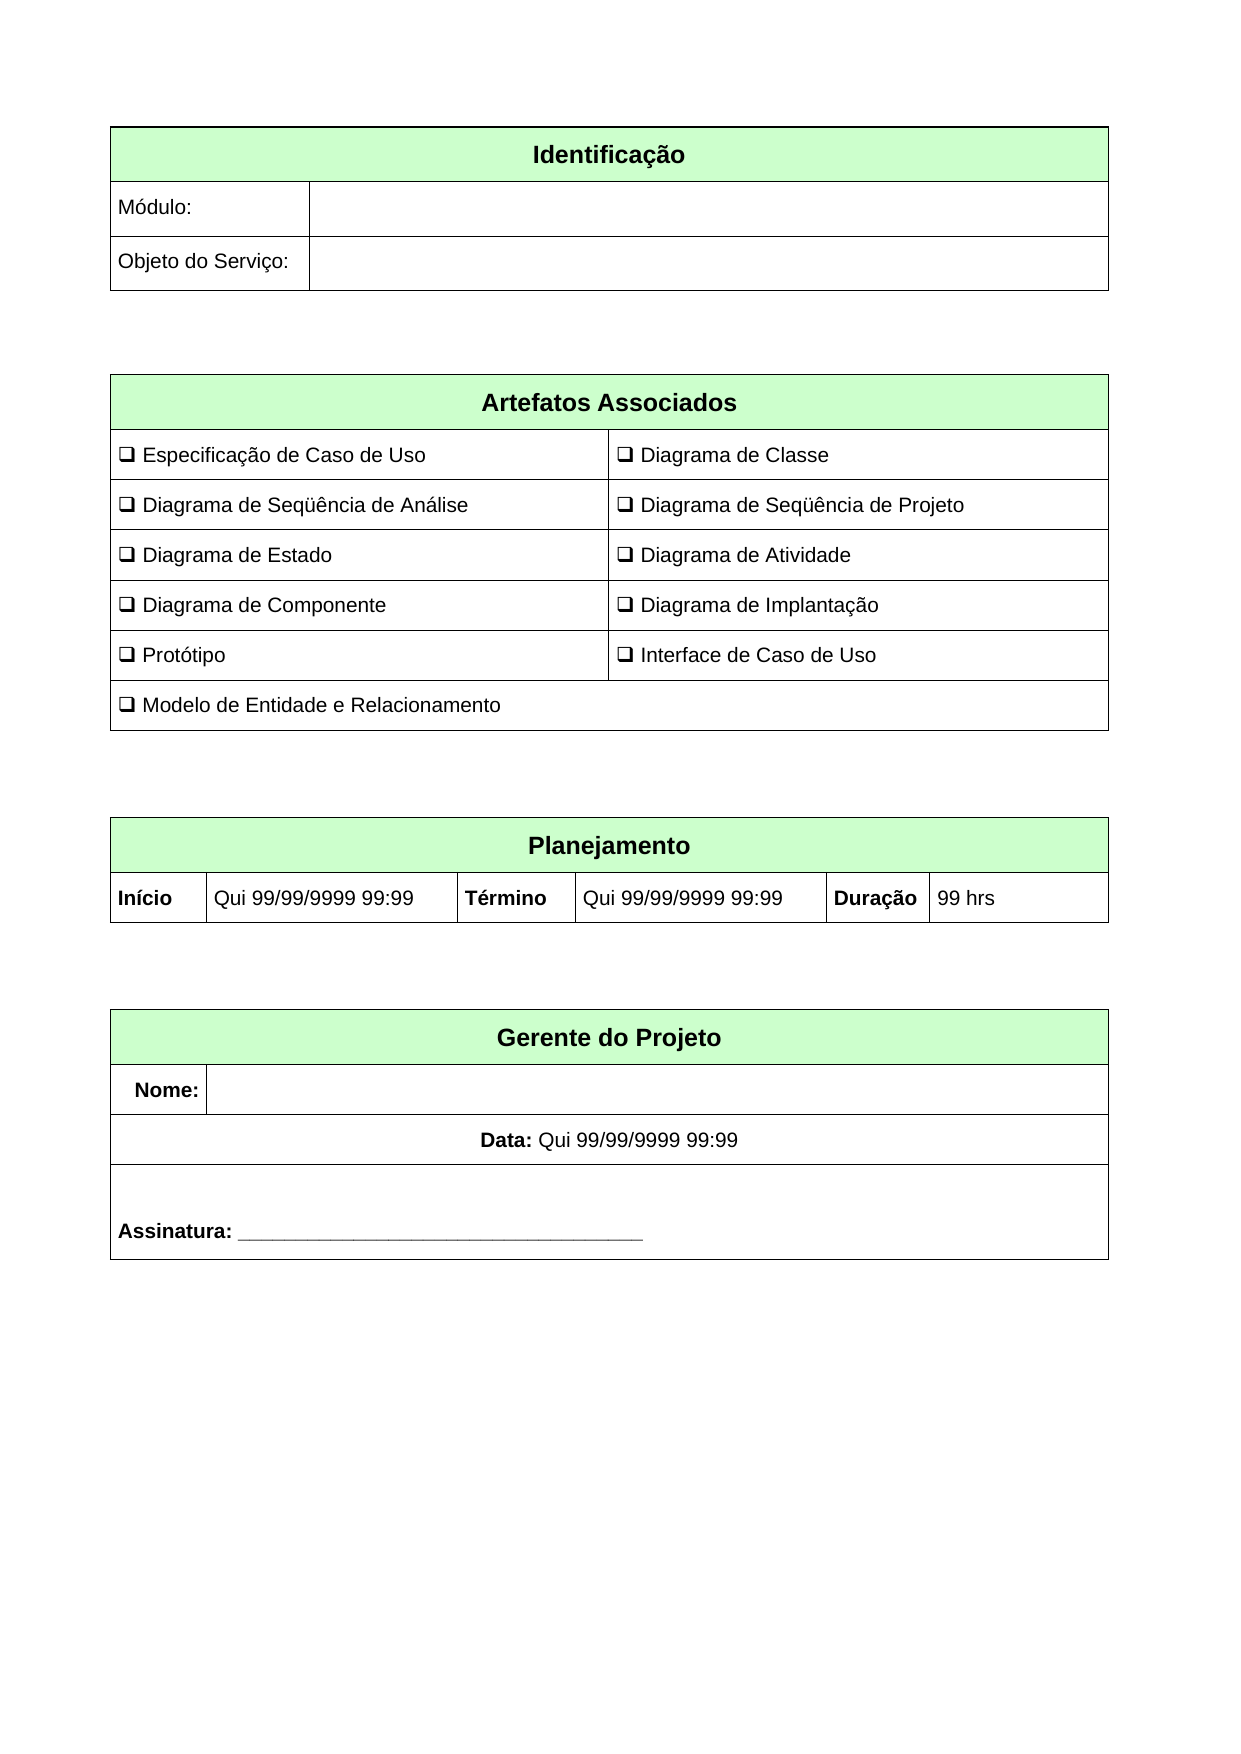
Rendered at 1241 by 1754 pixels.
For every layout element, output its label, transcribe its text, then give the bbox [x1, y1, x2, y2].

table_cell 99 hrs [930, 873, 1108, 922]
table_cell q Especificação de Caso de Uso [111, 430, 608, 479]
table_cell [310, 182, 1108, 236]
table_header Gerente do Projeto [111, 1010, 1108, 1064]
table_cell Qui 99/99/9999 99:99 [576, 873, 826, 922]
table_cell [310, 237, 1108, 290]
table_cell q Diagrama de Seqüência de Projeto [609, 480, 1108, 529]
table_cell q Modelo de Entidade e Relacionamento [111, 681, 1108, 730]
table_cell q Diagrama de Estado [111, 530, 608, 579]
table_header Artefatos Associados [111, 375, 1108, 429]
table_cell [207, 1065, 1108, 1114]
table_cell q Diagrama de Atividade [609, 530, 1108, 579]
table_cell Nome: [111, 1065, 206, 1114]
table_cell Término [458, 873, 575, 922]
table_cell Início [111, 873, 206, 922]
table_cell q Diagrama de Seqüência de Análise [111, 480, 608, 529]
table_cell q Protótipo [111, 631, 608, 680]
table_cell Assinatura: ___________________________________ [111, 1165, 1108, 1259]
table_cell Data: Qui 99/99/9999 99:99 [111, 1115, 1108, 1164]
table_cell q Interface de Caso de Uso [609, 631, 1108, 680]
table_cell Objeto do Serviço: [111, 237, 309, 290]
table_cell q Diagrama de Implantação [609, 581, 1108, 629]
table_cell Módulo: [111, 182, 309, 236]
table_cell Duração [827, 873, 929, 922]
table_cell q Diagrama de Classe [609, 430, 1108, 479]
table_cell Qui 99/99/9999 99:99 [207, 873, 457, 922]
table_cell q Diagrama de Componente [111, 581, 608, 629]
table_header Identificação [111, 128, 1108, 181]
table_header Planejamento [111, 818, 1108, 872]
